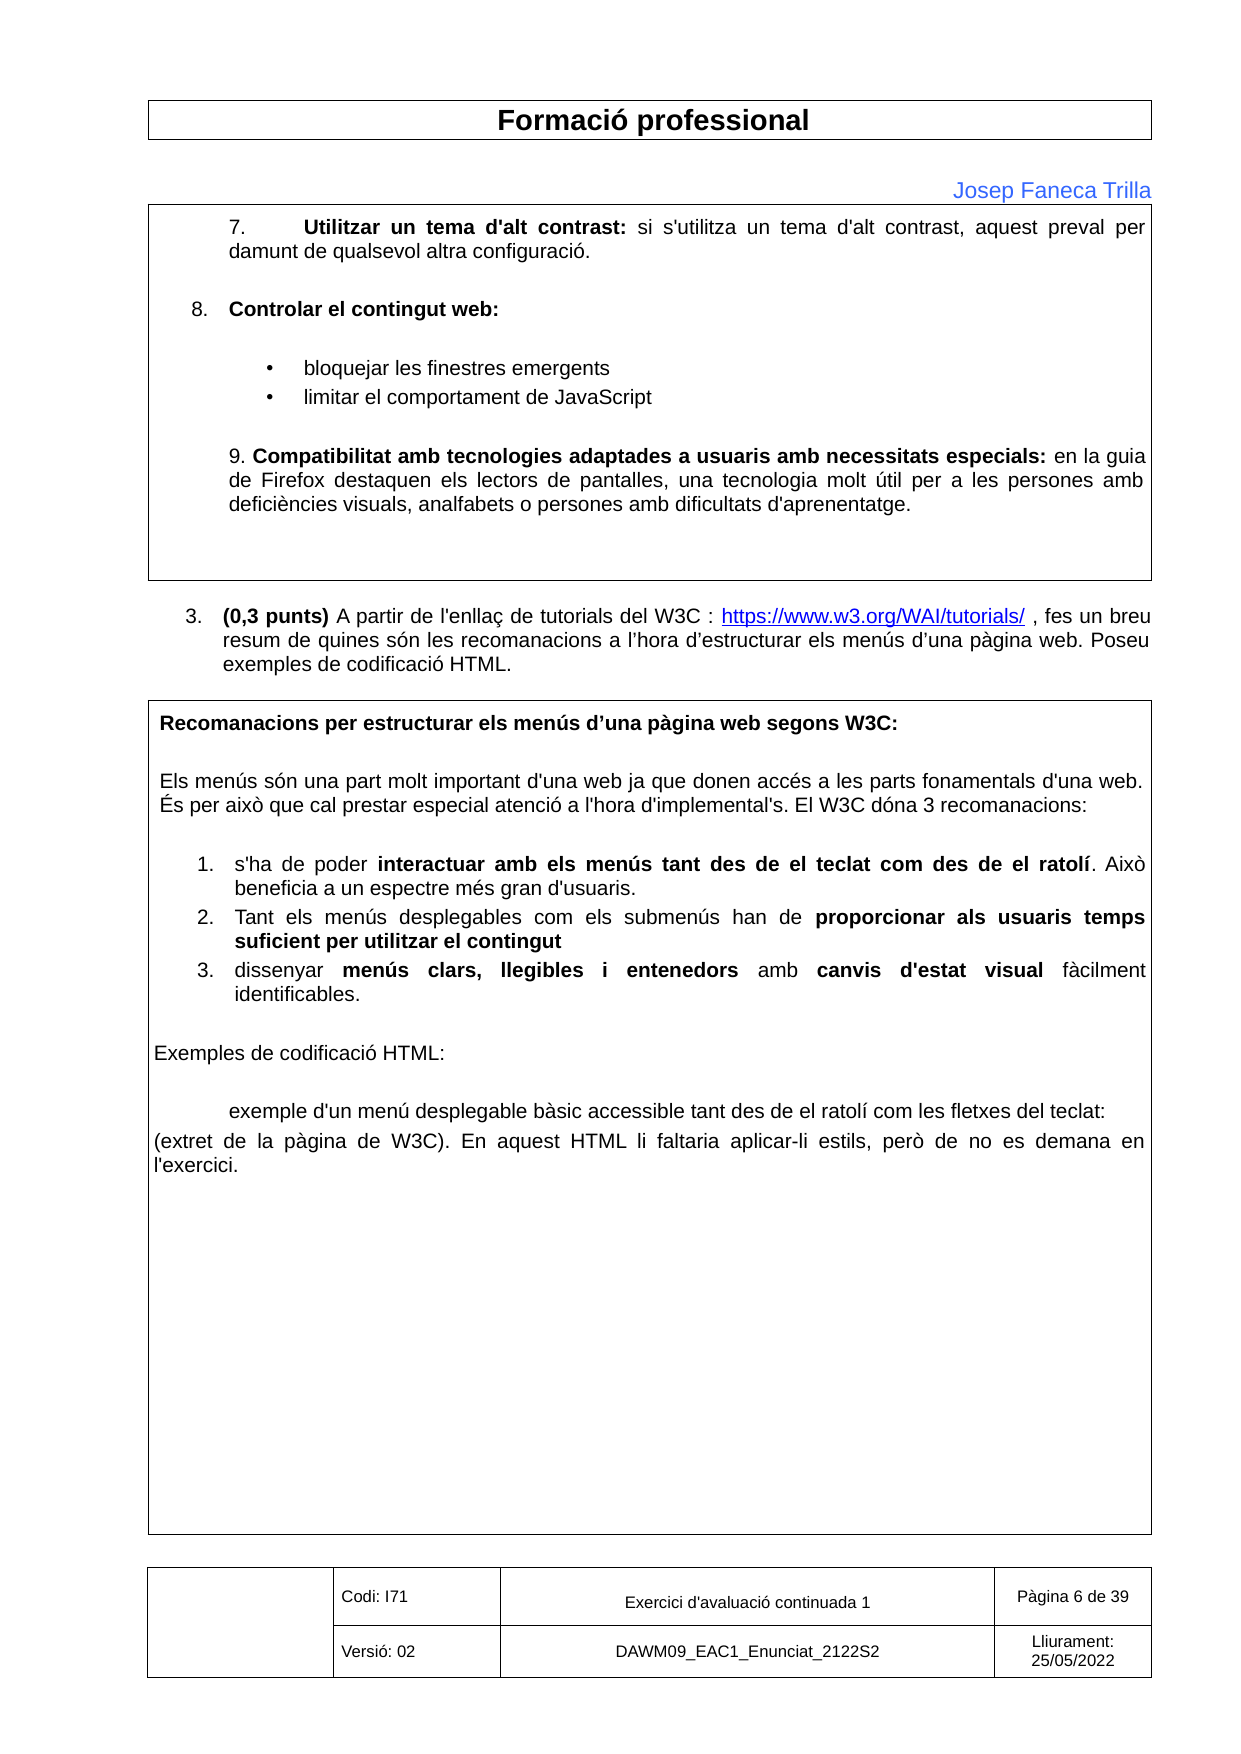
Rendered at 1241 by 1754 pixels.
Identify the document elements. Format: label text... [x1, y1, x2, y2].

list (0,3 punts) A partir de l'enllaç de tutorials del W3C : https://www.w3.org/WAI/tutorials/ , fes un breu resum de quines són les recomanacions a l’hora d’estructurar els menús d’una pàgina web. Poseu exemples de codificació HTML. [185, 604, 1151, 676]
table_header Versió: 100.0.1.1185.50 Windows 10 Font: https://support.mozilla.org/es/kb/Accesibilidad Utilitzar el teclat per a navegar per les pàgines web Buscar text mentre s'escriu Tecles d'accès a elements html: en algunes webs assignen dreçeres a elements de la pàgina. Els autors de la pàgina web s'encarreguen d'establir aquests AccesKeys Dreçeres de ratolí: firefox compta amb una llista de dreçeres per al seu navegador, a tall d'exemple: Ampliar: Ctrl + roda del ratolí o fletxa amunt Obrir pestanya: clic al botó del mig del ratolí (la roda del ratolí) Mida de la pàgina: pots ampliar, disminuir o tornar a la mida original de les pàgines mitjançant dreceres del teclat. Mida del text: pots modificar la mida del text prement Alt i triant l'opció al menú Visualitza: Aquesta funcionalitat permet també modificar els següents aspectes del text: fixar una mida mínima de text, això farà que les pàgines web es renderitzin com a mínim amb aquesta mida de text establerta. canviar les tipografies de les pàgines web. Algunes tipografies són complicades de llegir i aquesta funcionalitat permet canviar-les. canviar el colors del text i els fons de les pàgines web. Igual que les tipografies, hi ha colors que dificulten la lectura i és millor modificar-les. Utilitzar un tema d'alt contrast: si s'utilitza un tema d'alt contrast, aquest preval per damunt de qualsevol altra configuració. Controlar el contingut web: bloquejar les finestres emergents limitar el comportament de JavaScript 9. Compatibilitat amb tecnologies adaptades a usuaris amb necessitats especials: en la guia de Firefox destaquen els lectors de pantalles, una tecnologia molt útil per a les persones amb deficiències visuals, analfabets o persones amb dificultats d'aprenentatge. [149, 205, 1151, 580]
table_header Recomanacions per estructurar els menús d’una pàgina web segons W3C: Els menús són una part molt important d'una web ja que donen accés a les parts fonamentals d'una web. És per això que cal prestar especial atenció a l'hora d'implemental's. El W3C dóna 3 recomanacions: s'ha de poder interactuar amb els menús tant des de el teclat com des de el ratolí. Això beneficia a un espectre més gran d'usuaris. Tant els menús desplegables com els submenús han de proporcionar als usuaris temps suficient per utilitzar el contingut dissenyar menús clars, llegibles i entenedors amb canvis d'estat visual fàcilment identificables. Exemples de codificació HTML: exemple d'un menú desplegable bàsic accessible tant des de el ratolí com les fletxes del teclat: (extret de la pàgina de W3C). En aquest HTML li faltaria aplicar-li estils, però de no es demana en l'exercici. [149, 701, 1151, 1533]
